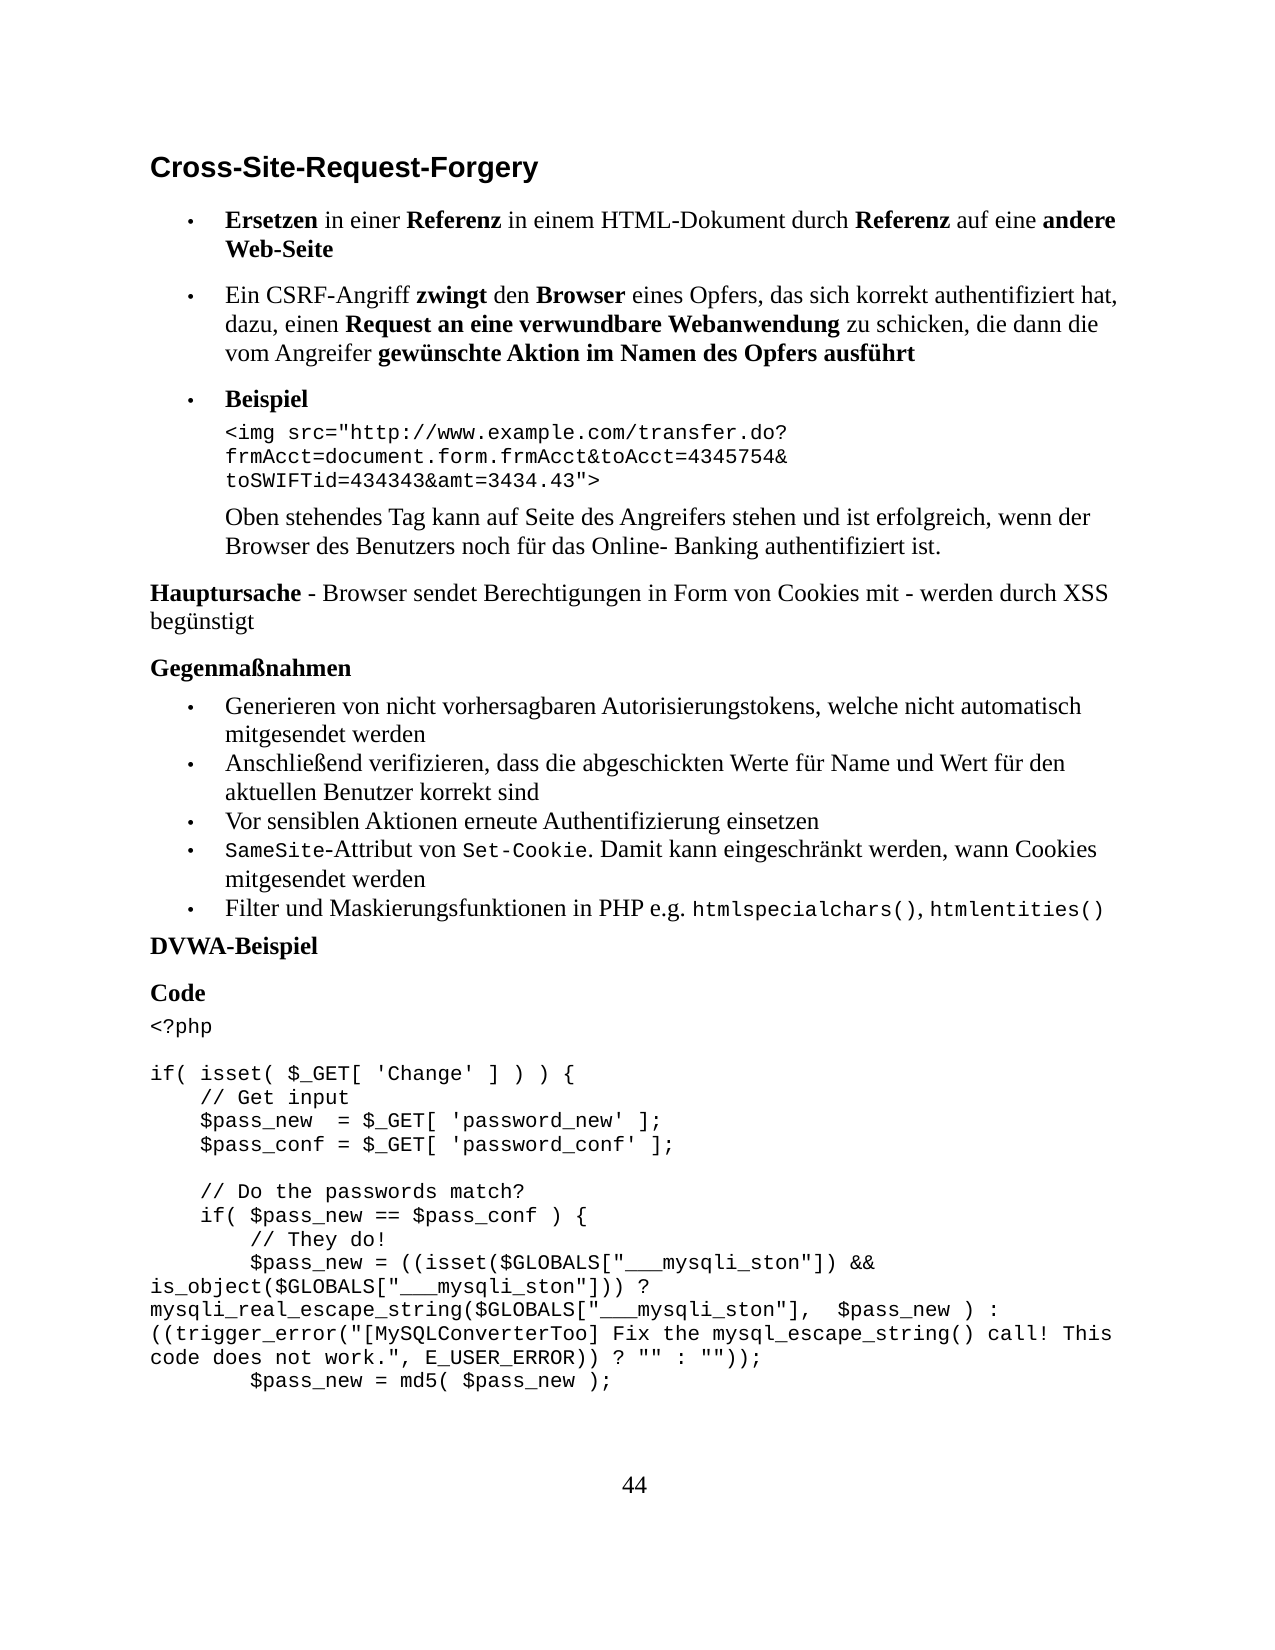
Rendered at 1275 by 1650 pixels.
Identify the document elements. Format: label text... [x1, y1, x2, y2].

list SameSite-Attribut von Set-Cookie. Damit kann eingeschränkt werden, wann Cookies mitgesendet werden [187, 834, 1125, 893]
list Ein CSRF-Angriff zwingt den Browser eines Opfers, das sich korrekt authentifiziert hat, dazu, einen Request an eine verwundbare Webanwendung zu schicken, die dann die vom Angreifer gewünschte Aktion im Namen des Opfers ausführt [187, 280, 1125, 367]
text $pass_new = $_GET[ 'password_new' ]; [150, 1110, 1125, 1134]
text Hauptursache - Browser sendet Berechtigungen in Form von Cookies mit - werden durch XSS begünstigt [150, 578, 1125, 635]
text $pass_conf = $_GET[ 'password_conf' ]; [150, 1134, 1125, 1158]
list Anschließend verifizieren, dass die abgeschickten Werte für Name und Wert für den aktuellen Benutzer korrekt sind [187, 748, 1125, 806]
list Vor sensiblen Aktionen erneute Authentifizierung einsetzen [187, 806, 1125, 834]
text $pass_new = ((isset($GLOBALS["___mysqli_ston"]) && is_object($GLOBALS["___mysqli_ston"])) ? mysqli_real_escape_string($GLOBALS["___mysqli_ston"], $pass_new ) : ((trigger_error("[MySQLConverterToo] Fix the mysql_escape_string() call! This code does not work.", E_USER_ERROR)) ? "" : "")); [150, 1252, 1125, 1370]
text // Get input [150, 1087, 1125, 1110]
list Generieren von nicht vorhersagbaren Autorisierungstokens, welche nicht automatisch mitgesendet werden [187, 691, 1125, 748]
text Gegenmaßnahmen [150, 653, 1125, 682]
text Code [150, 978, 1125, 1007]
list Beispiel [187, 384, 1125, 413]
text // Do the passwords match? [150, 1181, 1125, 1205]
text if( $pass_new == $pass_conf ) { [150, 1205, 1125, 1228]
list Filter und Maskierungsfunktionen in PHP e.g. htmlspecialchars(), htmlentities() [187, 893, 1125, 922]
text // They do! [150, 1228, 1125, 1252]
text DVWA-Beispiel [150, 931, 1125, 960]
text $pass_new = md5( $pass_new ); [150, 1370, 1125, 1394]
text <?php [150, 1016, 1125, 1039]
list Ersetzen in einer Referenz in einem HTML-Dokument durch Referenz auf eine andere Web-Seite [187, 205, 1125, 262]
subtitle Cross-Site-Request-Forgery [150, 150, 1125, 183]
text if( isset( $_GET[ 'Change' ] ) ) { [150, 1063, 1125, 1087]
list Oben stehendes Tag kann auf Seite des Angreifers stehen und ist erfolgreich, wenn der Browser des Benutzers noch für das Online- Banking authentifiziert ist. [187, 502, 1125, 560]
list <img src="http://www.example.com/transfer.do? frmAcct=document.form.frmAcct&toAcct=4345754& toSWIFTid=434343&amt=3434.43"> [187, 422, 1125, 493]
